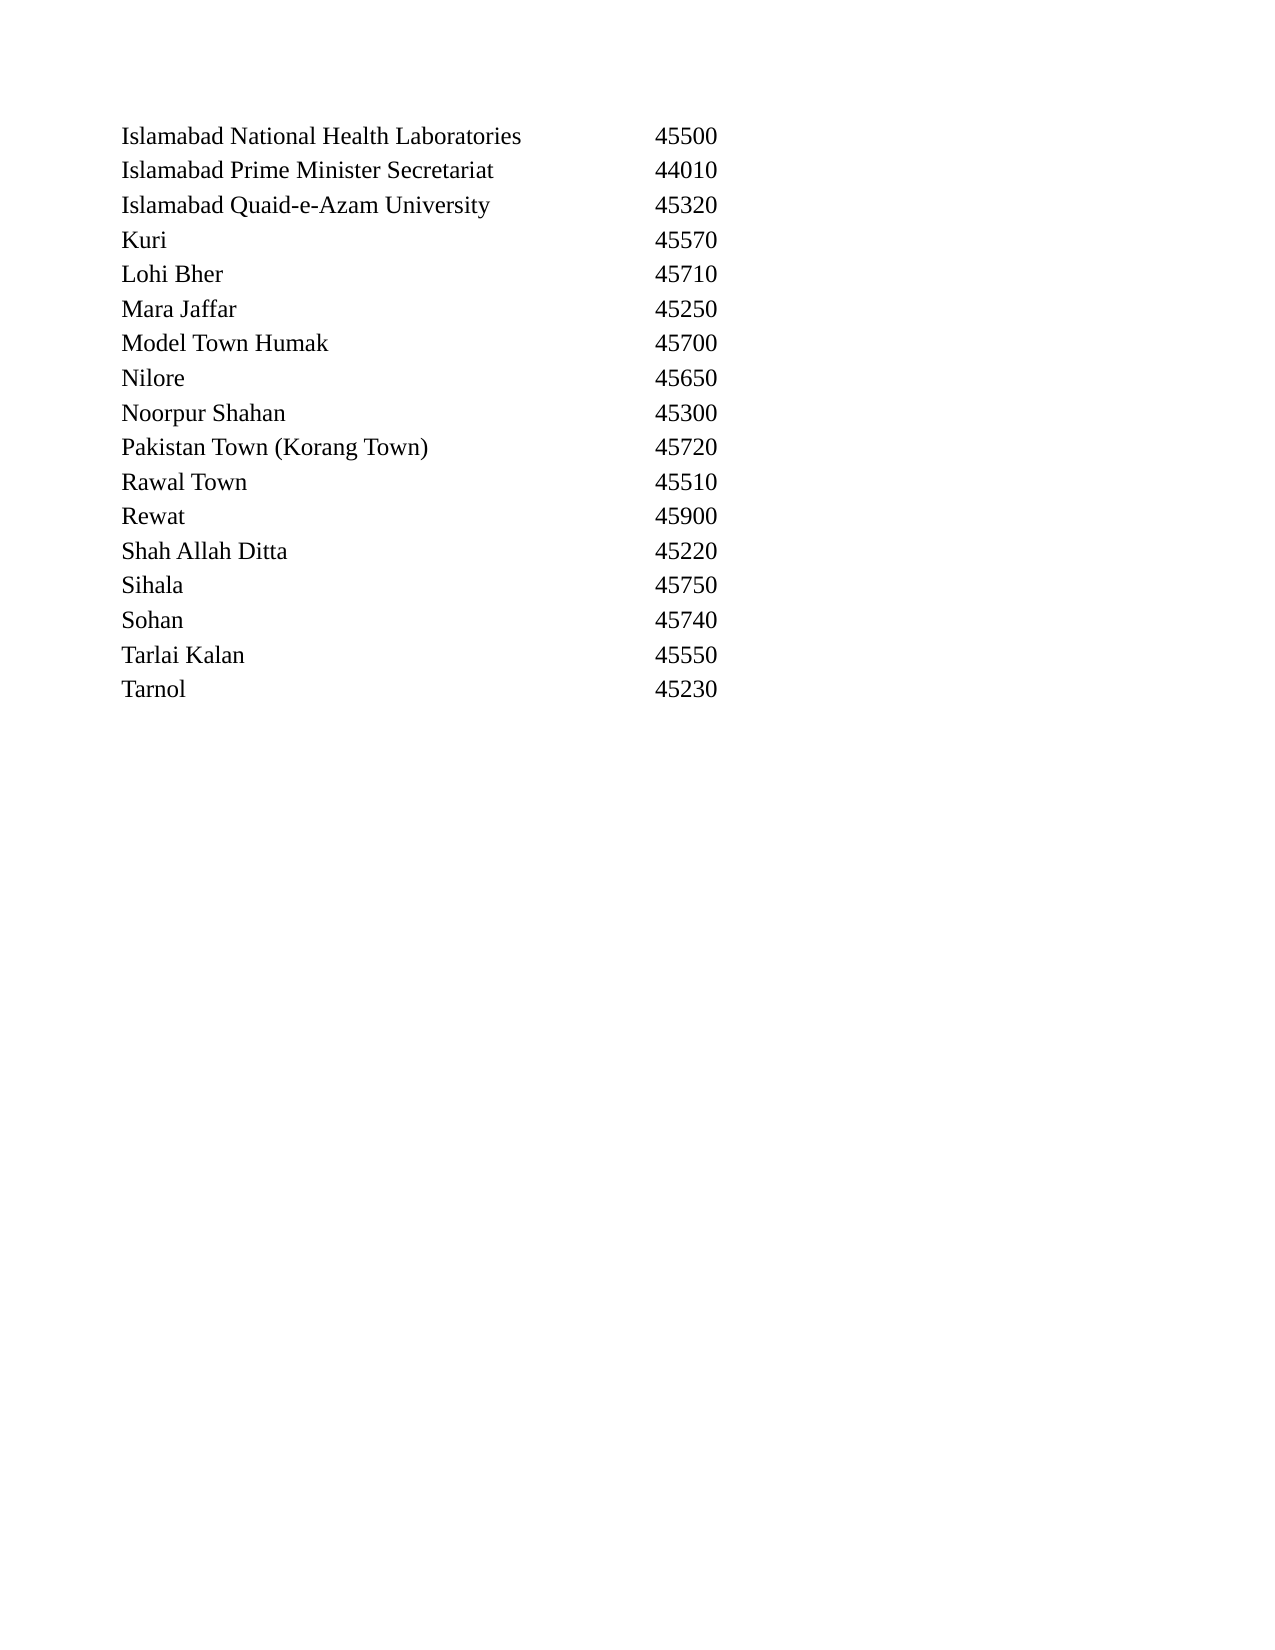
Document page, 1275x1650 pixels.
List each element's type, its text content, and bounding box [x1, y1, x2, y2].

table_cell 44010 [652, 153, 1018, 187]
table_cell Sohan [118, 602, 652, 637]
table_cell 45230 [652, 671, 1018, 706]
table_cell Noorpur Shahan [118, 395, 652, 429]
table_cell 45650 [652, 360, 1018, 395]
table_cell Tarlai Kalan [118, 637, 652, 671]
table_cell Islamabad National Health Laboratories [118, 118, 652, 153]
table_cell 45250 [652, 291, 1018, 326]
table_cell Pakistan Town (Korang Town) [118, 429, 652, 464]
table_cell 45300 [652, 395, 1018, 429]
table_cell Islamabad Quaid-e-Azam University [118, 187, 652, 222]
table_cell Lohi Bher [118, 256, 652, 291]
table_cell 45220 [652, 533, 1018, 568]
table_cell Sihala [118, 568, 652, 602]
table_cell 45710 [652, 256, 1018, 291]
table_cell 45900 [652, 499, 1018, 533]
table_cell Nilore [118, 360, 652, 395]
table_cell 45720 [652, 429, 1018, 464]
table_cell 45740 [652, 602, 1018, 637]
table_cell 45750 [652, 568, 1018, 602]
table_cell Rewat [118, 499, 652, 533]
table_cell 45550 [652, 637, 1018, 671]
table_cell Shah Allah Ditta [118, 533, 652, 568]
table_cell 45320 [652, 187, 1018, 222]
table_cell Model Town Humak [118, 326, 652, 360]
table_cell Islamabad Prime Minister Secretariat [118, 153, 652, 187]
table_cell Mara Jaffar [118, 291, 652, 326]
table_cell 45500 [652, 118, 1018, 153]
table_cell Kuri [118, 222, 652, 256]
table_cell 45700 [652, 326, 1018, 360]
table_cell Tarnol [118, 671, 652, 706]
table_cell Rawal Town [118, 464, 652, 498]
table_cell 45570 [652, 222, 1018, 256]
table_cell 45510 [652, 464, 1018, 498]
